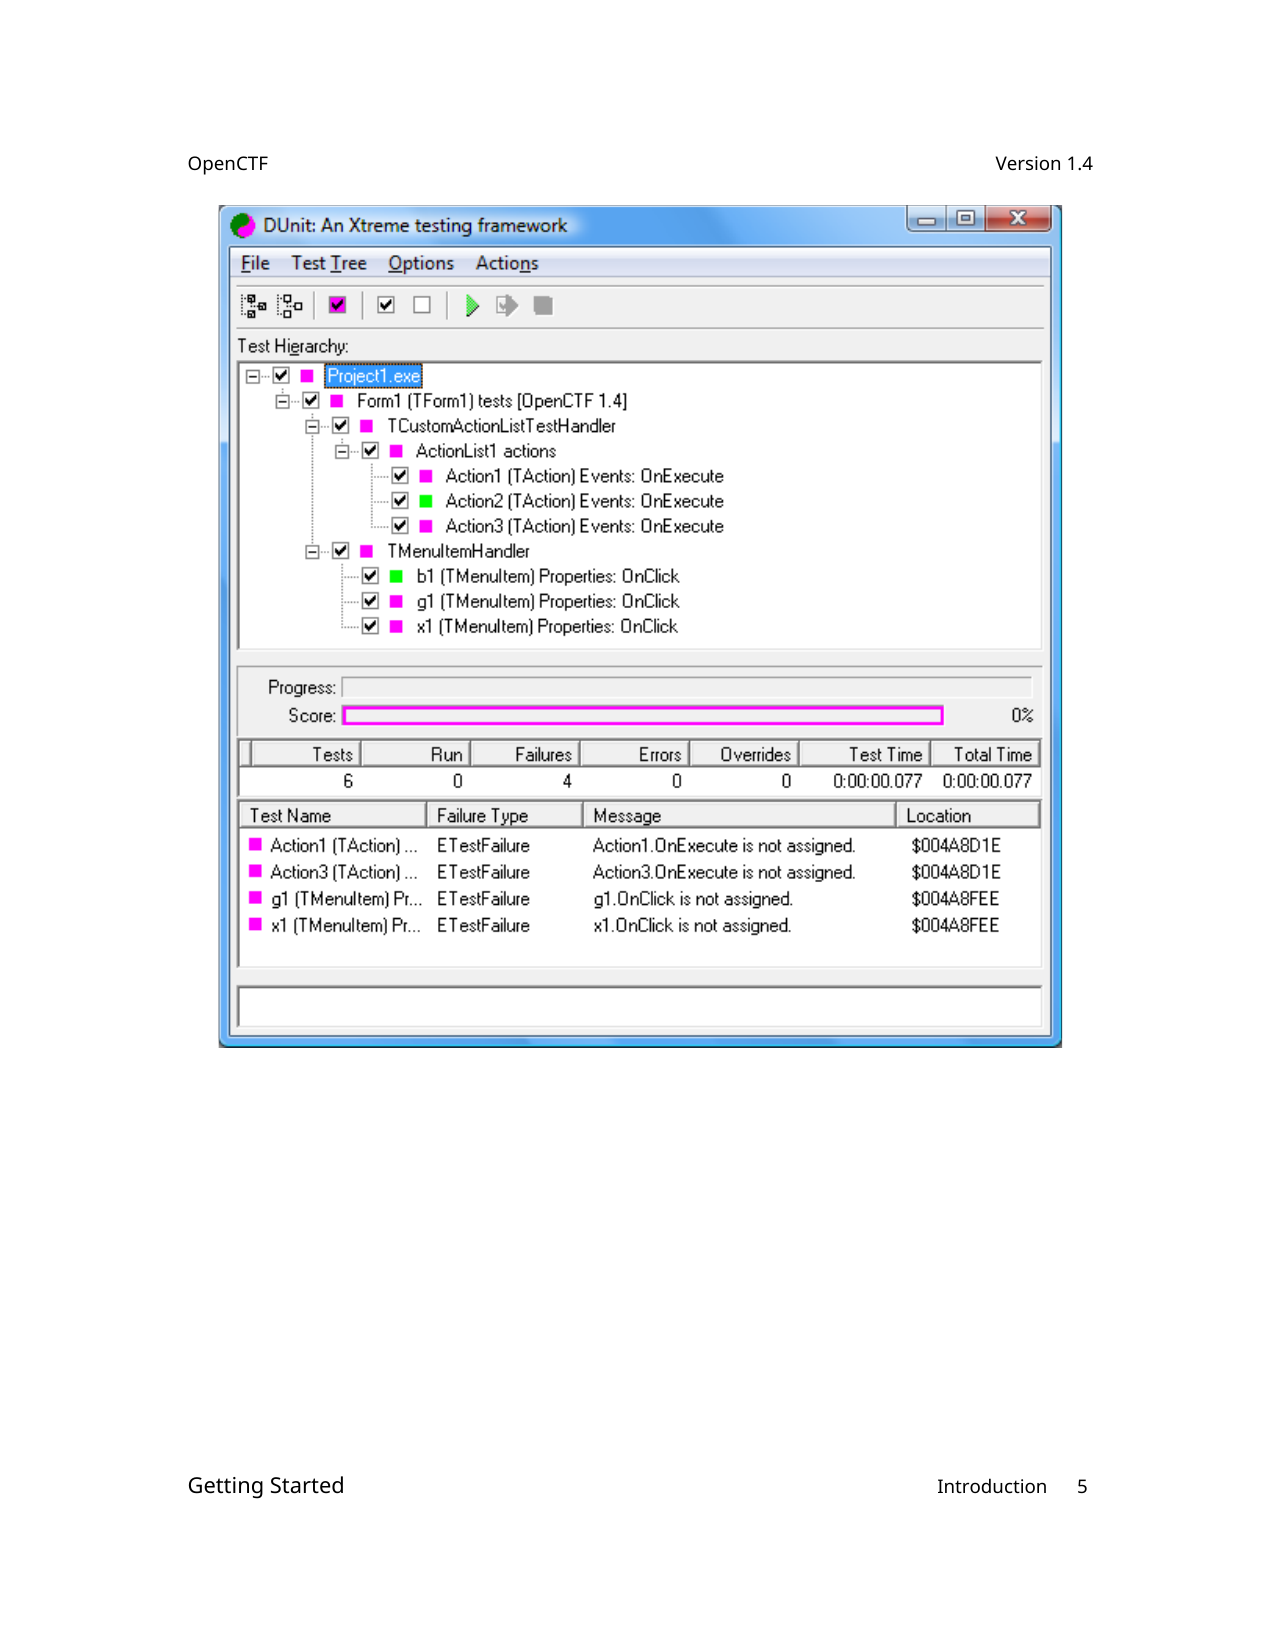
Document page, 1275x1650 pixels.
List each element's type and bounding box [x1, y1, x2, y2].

picture [218, 205, 1063, 1048]
